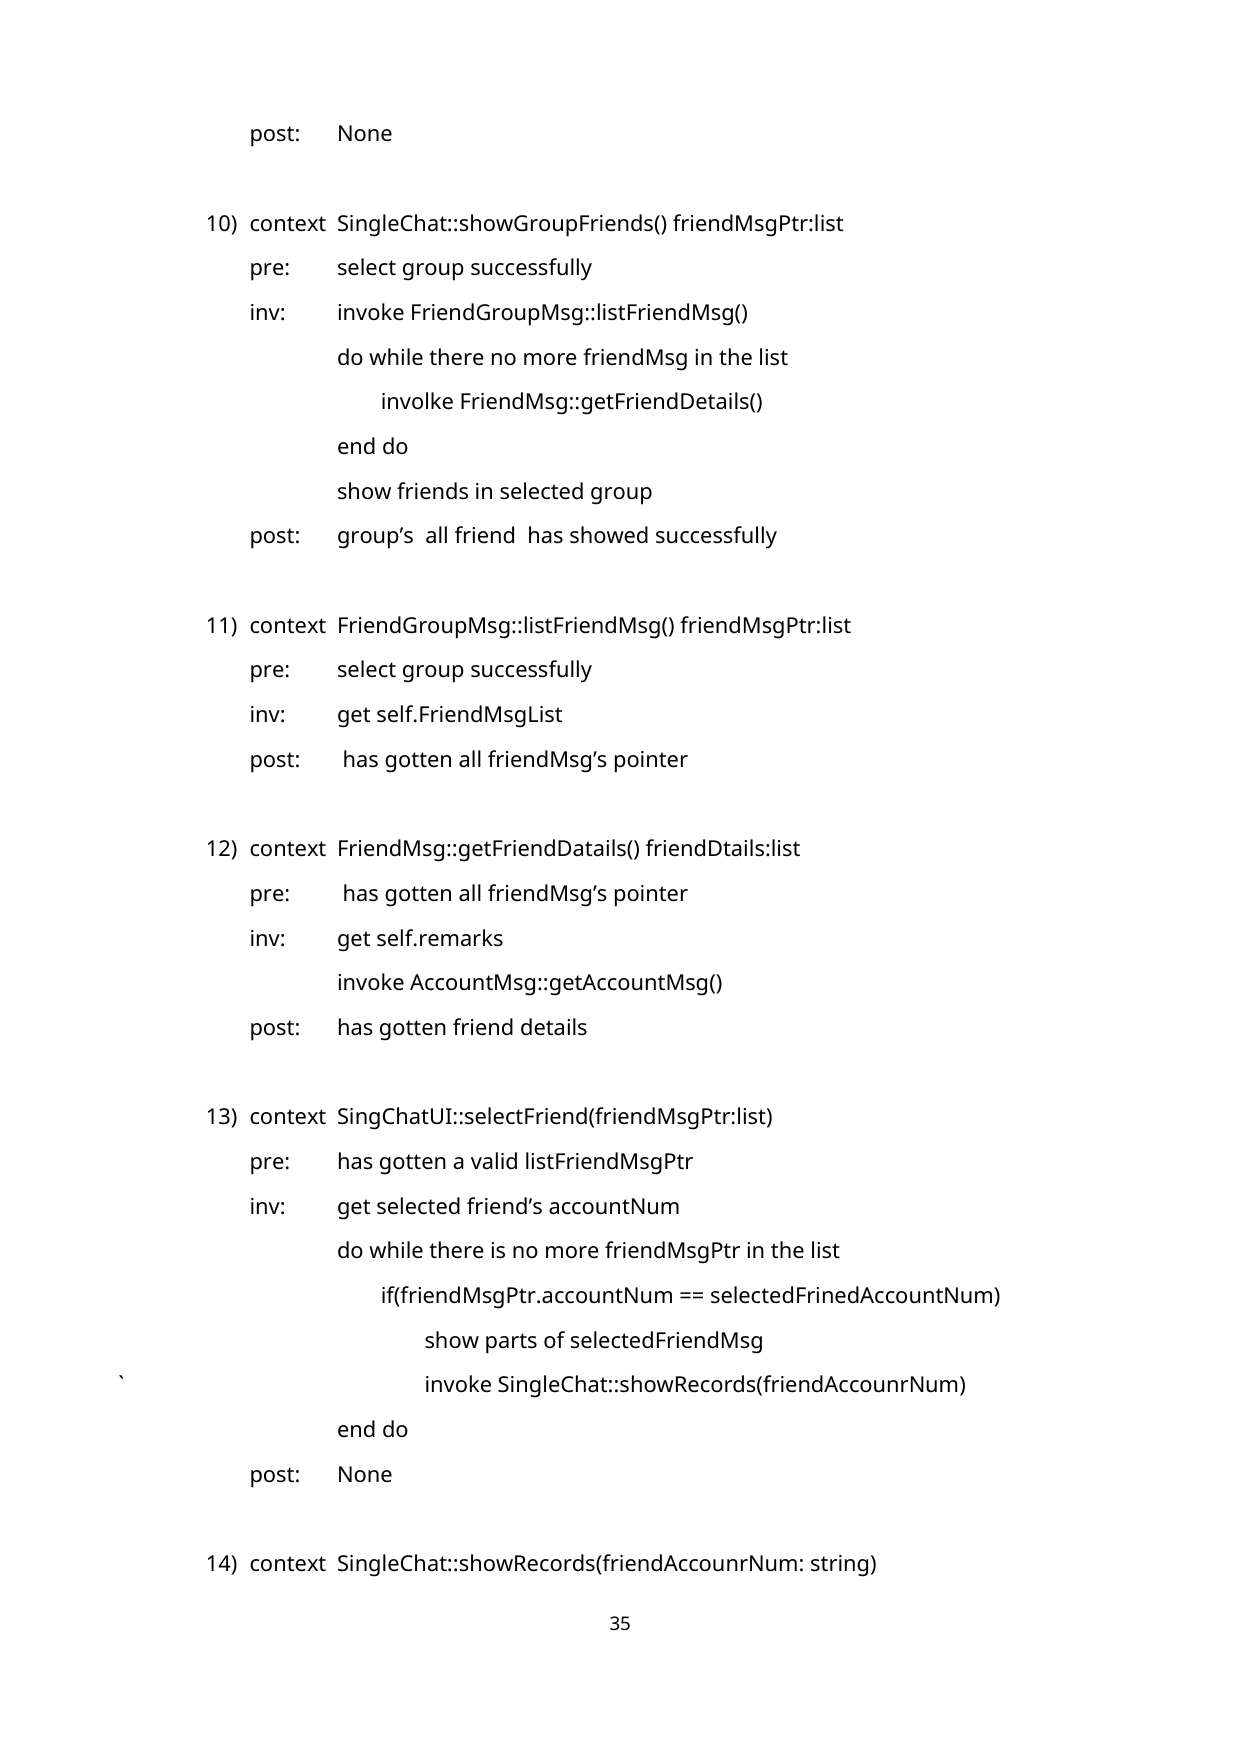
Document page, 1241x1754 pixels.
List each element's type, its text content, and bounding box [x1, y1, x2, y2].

text 12) context FriendMsg::getFriendDatails() friendDtails:list [118, 833, 1122, 863]
text involke FriendMsg::getFriendDetails() [118, 386, 1122, 416]
text 14) context SingleChat::showRecords(friendAccounrNum: string) [118, 1548, 1122, 1578]
text end do [118, 431, 1122, 461]
text post: None [118, 118, 1122, 148]
text do while there no more friendMsg in the list [118, 342, 1122, 371]
text post: has gotten friend details [118, 1012, 1122, 1042]
text 11) context FriendGroupMsg::listFriendMsg() friendMsgPtr:list [118, 610, 1122, 639]
text if(friendMsgPtr.accountNum == selectedFrinedAccountNum) [118, 1280, 1122, 1310]
text pre: has gotten all friendMsg’s pointer [118, 878, 1122, 908]
text pre: select group successfully [118, 252, 1122, 282]
text 10) context SingleChat::showGroupFriends() friendMsgPtr:list [118, 207, 1122, 237]
text end do [118, 1414, 1122, 1444]
text pre: has gotten a valid listFriendMsgPtr [118, 1146, 1122, 1176]
text inv: get self.FriendMsgList [118, 699, 1122, 729]
text ` invoke SingleChat::showRecords(friendAccounrNum) [118, 1369, 1122, 1399]
text show parts of selectedFriendMsg [118, 1325, 1122, 1354]
text inv: get selected friend’s accountNum [118, 1191, 1122, 1220]
text post: None [118, 1459, 1122, 1488]
text post: has gotten all friendMsg’s pointer [118, 744, 1122, 773]
text show friends in selected group [118, 476, 1122, 505]
text inv: invoke FriendGroupMsg::listFriendMsg() [118, 297, 1122, 327]
text 13) context SingChatUI::selectFriend(friendMsgPtr:list) [118, 1101, 1122, 1131]
text post: group’s all friend has showed successfully [118, 520, 1122, 550]
text invoke AccountMsg::getAccountMsg() [118, 967, 1122, 997]
text inv: get self.remarks [118, 922, 1122, 952]
text pre: select group successfully [118, 654, 1122, 684]
text do while there is no more friendMsgPtr in the list [118, 1235, 1122, 1265]
